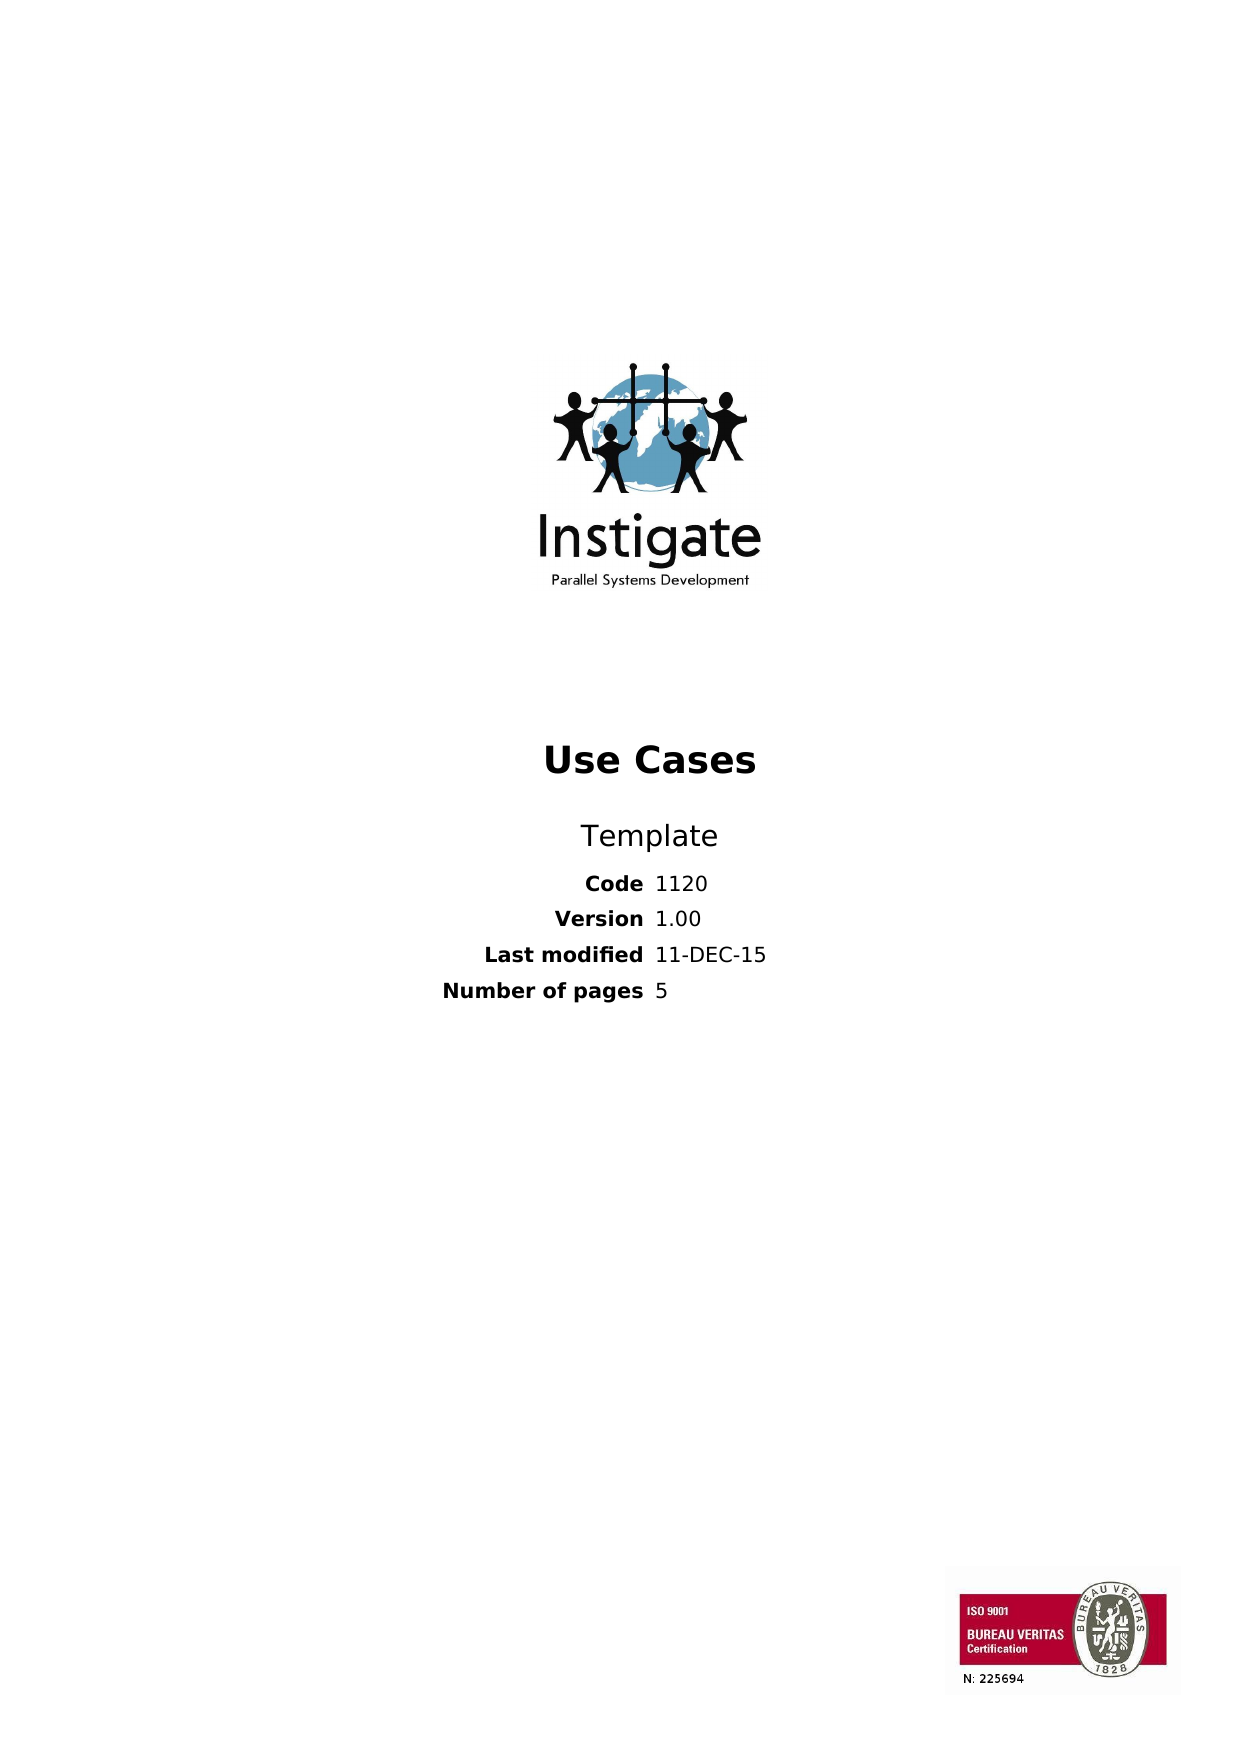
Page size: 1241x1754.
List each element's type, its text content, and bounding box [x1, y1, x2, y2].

table_cell Version [118, 902, 649, 937]
table_cell 11-Dec-15 [649, 937, 1181, 973]
picture [945, 1566, 1182, 1695]
table_cell 1.00 [649, 902, 1181, 937]
table_header 1120 [649, 866, 1181, 902]
table_cell 5 [649, 973, 1181, 1009]
subtitle Template [118, 819, 1181, 853]
picture [531, 354, 768, 591]
table_header Code [118, 866, 649, 902]
table_cell Number of pages [118, 973, 649, 1009]
title Use Cases [118, 84, 1181, 782]
table_cell Last modified [118, 937, 649, 973]
